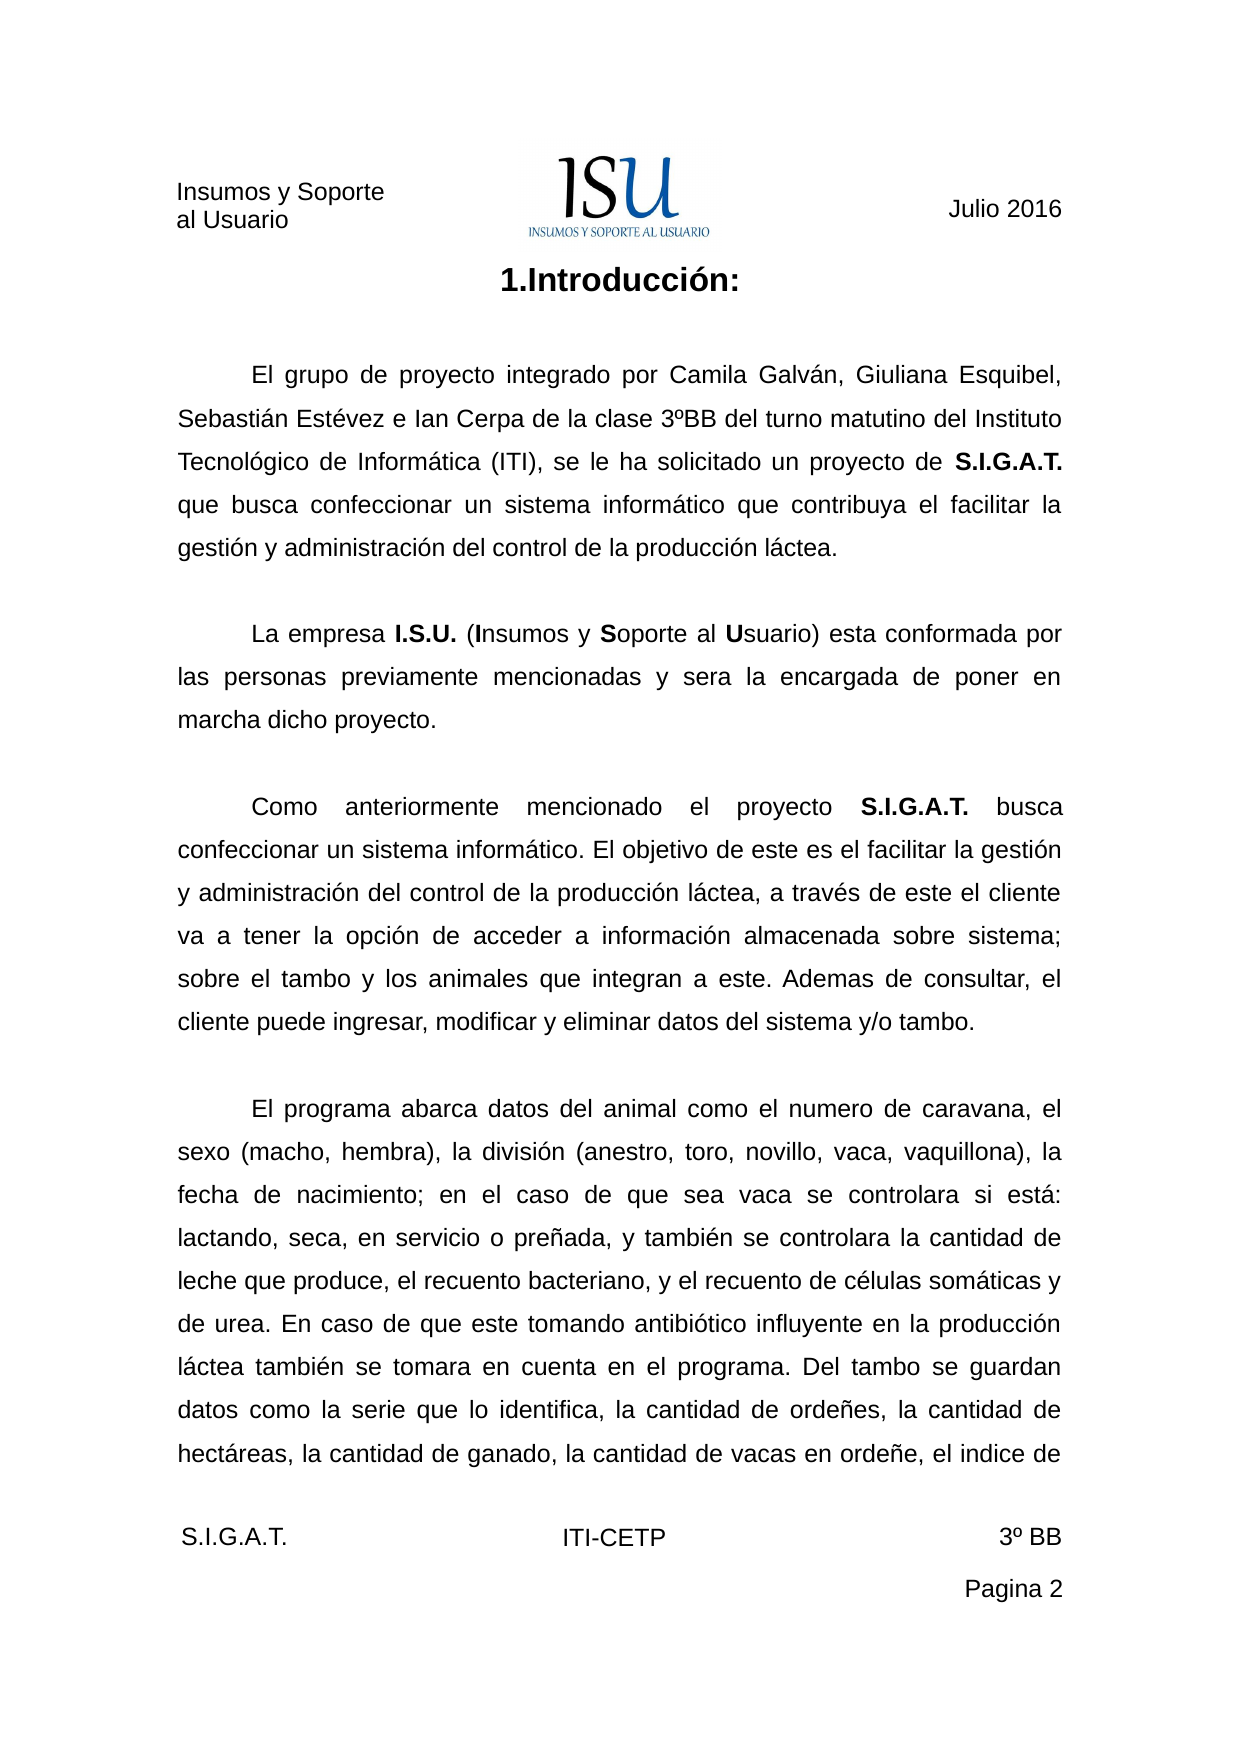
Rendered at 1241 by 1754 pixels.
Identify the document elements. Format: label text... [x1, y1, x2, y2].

text Como anteriormente mencionado el proyecto S.I.G.A.T. busca confeccionar un sistema informático. El objetivo de este es el facilitar la gestión y administración del control de la producción láctea, a través de este el cliente va a tener la opción de acceder a información almacenada sobre sistema; sobre el tambo y los animales que integran a este. Ademas de consultar, el cliente puede ingresar, modificar y eliminar datos del sistema y/o tambo. [177, 792, 1063, 1036]
text El grupo de proyecto integrado por Camila Galván, Giuliana Esquibel, Sebastián Estévez e Ian Cerpa de la clase 3ºBB del turno matutino del Instituto Tecnológico de Informática (ITI), se le ha solicitado un proyecto de S.I.G.A.T. que busca confeccionar un sistema informático que contribuya el facilitar la gestión y administración del control de la producción láctea. [177, 361, 1063, 562]
picture [517, 138, 723, 252]
text La empresa I.S.U. (Insumos y Soporte al Usuario) esta conformada por las personas previamente mencionadas y sera la encargada de poner en marcha dicho proyecto. [177, 619, 1063, 734]
text El programa abarca datos del animal como el numero de caravana, el sexo (macho, hembra), la división (anestro, toro, novillo, vaca, vaquillona), la fecha de nacimiento; en el caso de que sea vaca se controlara si está: lactando, seca, en servicio o preñada, y también se controlara la cantidad de leche que produce, el recuento bacteriano, y el recuento de células somáticas y de urea. En caso de que este tomando antibiótico influyente en la producción láctea también se tomara en cuenta en el programa. Del tambo se guardan datos como la serie que lo identifica, la cantidad de ordeñes, la cantidad de hectáreas, la cantidad de ganado, la cantidad de vacas en ordeñe, el indice de [177, 1094, 1063, 1467]
text 1.Introducción: [177, 260, 1063, 298]
